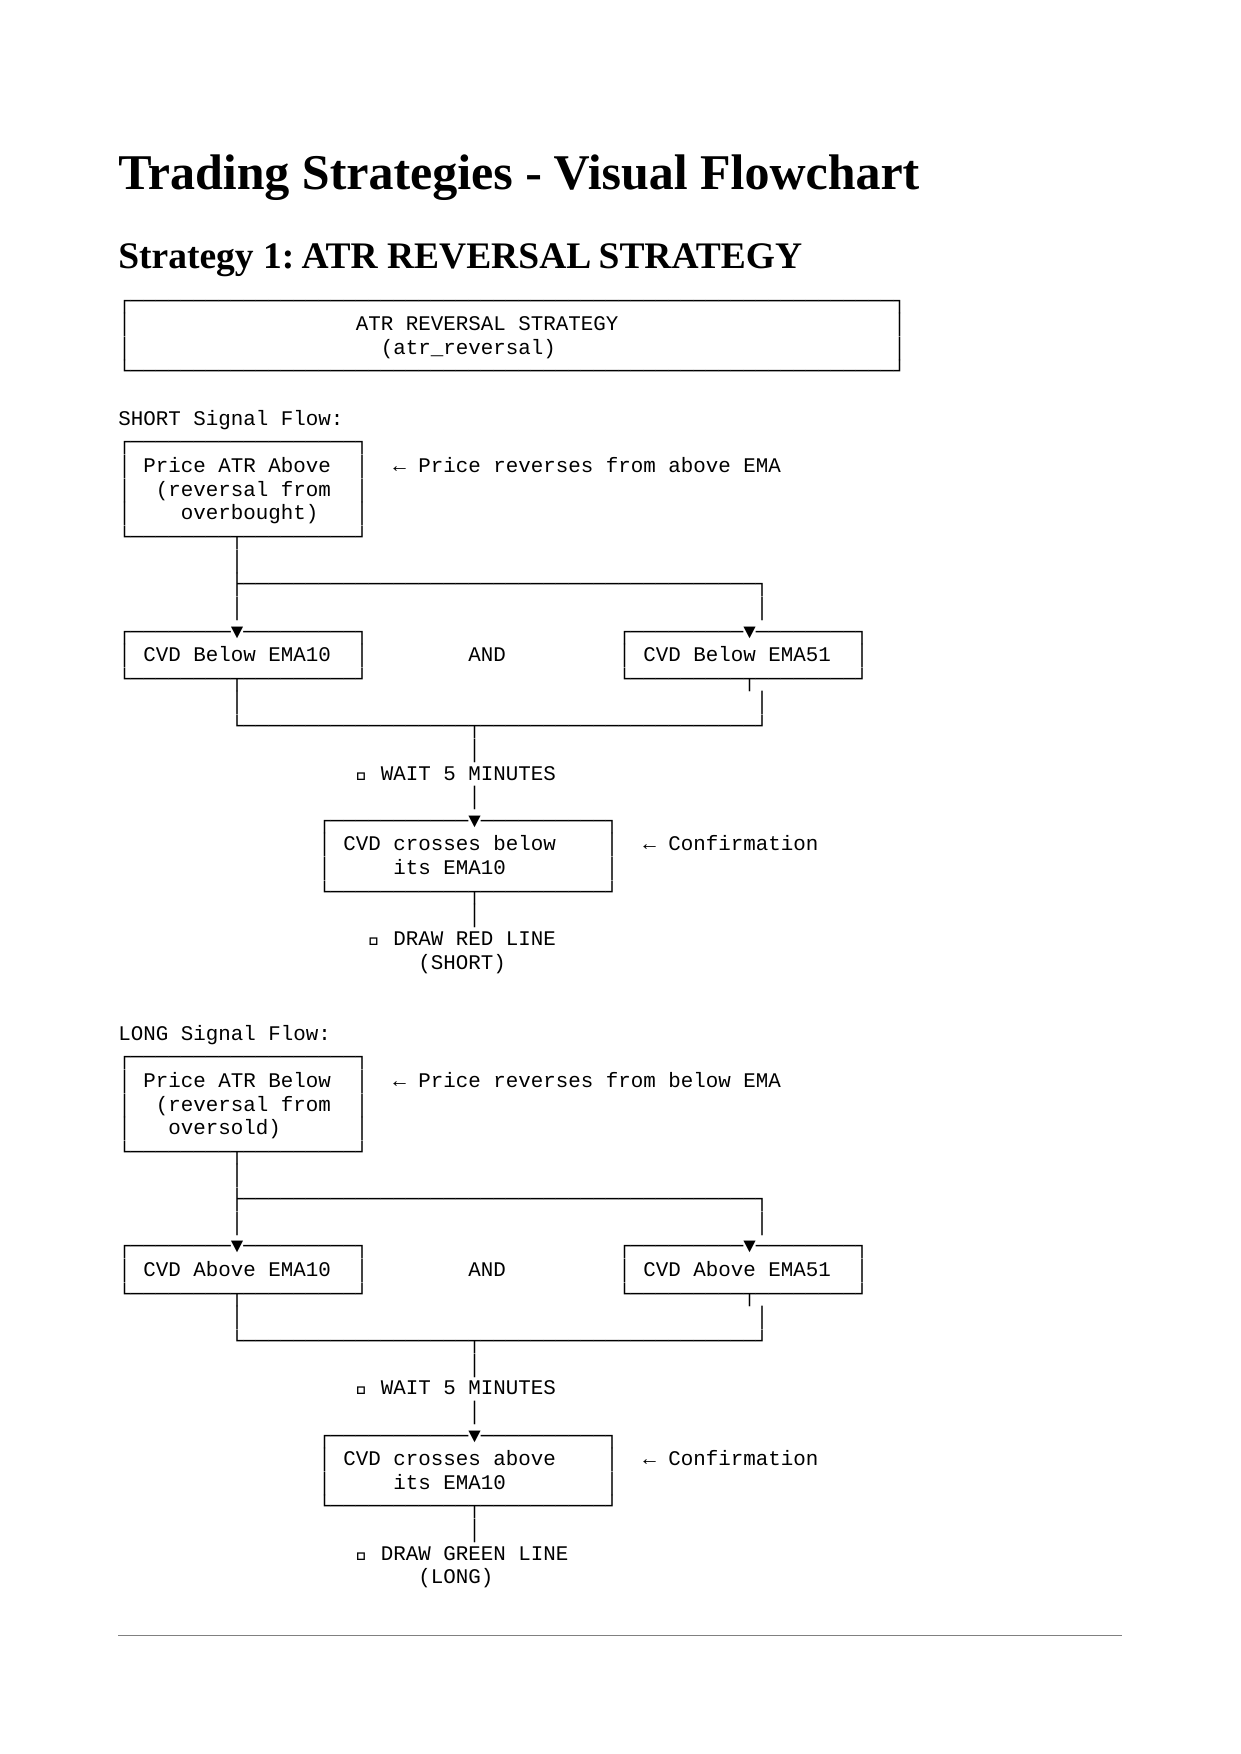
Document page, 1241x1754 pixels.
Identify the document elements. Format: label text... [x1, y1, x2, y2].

text │ │ [118, 597, 1122, 621]
text ┌────────▼─────────┐ ┌─────────▼────────┐ [118, 1235, 1122, 1259]
text │ its EMA10 │ [118, 1472, 324, 1496]
text │ │ [118, 692, 1122, 715]
text │ CVD Above EMA10 │ AND │ CVD Above EMA51 │ [118, 1259, 1122, 1283]
text │ [118, 904, 1122, 928]
text └──────────────────┬──────────────────────┘ [118, 715, 1122, 739]
text └────────┬─────────┘ [118, 1141, 236, 1164]
text │ CVD crosses above │ ← Confirmation [118, 1448, 1122, 1472]
text ⏰ WAIT 5 MINUTES [118, 1377, 1122, 1401]
text │ (reversal from │ [118, 1093, 1122, 1117]
text SHORT Signal Flow: [118, 408, 1122, 431]
text └────────┬─────────┘ └─────────┬────────┘ [625, 1283, 861, 1293]
text │ Price ATR Below │ ← Price reverses from below EMA [125, 1070, 361, 1093]
text └────────┬─────────┘ [237, 1141, 1122, 1164]
text │ [475, 739, 1122, 762]
text │ ATR REVERSAL STRATEGY │ [118, 313, 1122, 337]
text │ its EMA10 │ [612, 1472, 1122, 1496]
text │ [118, 739, 474, 762]
text │ CVD crosses below │ ← Confirmation [118, 833, 1122, 857]
text └───────────┬──────────┘ [118, 1496, 1122, 1519]
text │ Price ATR Above │ ← Price reverses from above EMA [118, 455, 1122, 479]
text │ │ [237, 1212, 761, 1235]
text └────────┬─────────┘ └─────────┬────────┘ [125, 1283, 361, 1293]
text │ [475, 1401, 1122, 1424]
text ├─────────────────────────────────────────┐ [118, 1188, 1122, 1212]
text │ [118, 786, 1122, 810]
text └──────────────────┬──────────────────────┘ [118, 1330, 1122, 1354]
text │ [118, 1519, 1122, 1543]
text └────────┬─────────┘ └─────────┬────────┘ [237, 668, 1122, 692]
text LONG Signal Flow: [118, 1023, 1122, 1046]
text │ [237, 550, 1122, 573]
text ┌───────────▼──────────┐ [118, 1424, 1122, 1448]
text │ │ [118, 1306, 1122, 1330]
text │ [118, 1354, 474, 1377]
text │ Price ATR Below │ ← Price reverses from below EMA [362, 1070, 1122, 1093]
subtitle Trading Strategies - Visual Flowchart [118, 143, 1122, 201]
text │ its EMA10 │ [118, 857, 1122, 881]
text └────────┬─────────┘ └─────────┬────────┘ [118, 1283, 236, 1306]
text │ [118, 550, 236, 573]
text ┌────────▼─────────┐ ┌─────────▼────────┐ [118, 621, 1122, 644]
text └────────┬─────────┘ └─────────┬────────┘ [118, 668, 236, 692]
text (LONG) [118, 1566, 1122, 1590]
text ┌─────────────────────────────────────────────────────────────┐ [118, 289, 1122, 313]
text │ overbought) │ [118, 502, 1122, 526]
text └────────┬─────────┘ [118, 526, 1122, 550]
text ├─────────────────────────────────────────┐ [118, 573, 1122, 597]
text └────────┬─────────┘ [125, 1141, 361, 1151]
text │ oversold) │ [118, 1117, 1122, 1141]
text └─────────────────────────────────────────────────────────────┘ [118, 361, 1122, 384]
text │ [118, 1401, 474, 1424]
text └────────┬─────────┘ └─────────┬────────┘ [237, 1283, 749, 1306]
text │ │ [118, 1212, 236, 1235]
text ┌───────────▼──────────┐ [118, 810, 1122, 833]
text ✅ DRAW GREEN LINE [118, 1543, 1122, 1566]
text └───────────┬──────────┘ [325, 881, 611, 891]
text └────────┬─────────┘ └─────────┬────────┘ [750, 1283, 1122, 1306]
text │ (atr_reversal) │ [900, 337, 1122, 361]
text │ (reversal from │ [125, 479, 361, 502]
text │ (atr_reversal) │ [125, 337, 899, 361]
text │ [118, 1164, 1122, 1188]
text └───────────┬──────────┘ [118, 881, 474, 904]
text ┌──────────────────┐ [118, 1046, 1122, 1070]
text │ (reversal from │ [362, 479, 1122, 502]
text └───────────┬──────────┘ [475, 881, 1122, 904]
text (SHORT) [118, 952, 1122, 975]
text └────────┬─────────┘ └─────────┬────────┘ [125, 668, 361, 678]
text ┌──────────────────┐ [118, 431, 1122, 455]
text │ CVD Below EMA10 │ AND │ CVD Below EMA51 │ [118, 644, 1122, 668]
text │ its EMA10 │ [325, 1472, 611, 1496]
text ⏰ WAIT 5 MINUTES [118, 762, 1122, 786]
text │ │ [762, 1212, 1122, 1235]
text │ [475, 1354, 1122, 1377]
text ✅ DRAW RED LINE [118, 928, 1122, 952]
text └────────┬─────────┘ └─────────┬────────┘ [625, 668, 861, 678]
subtitle Strategy 1: ATR REVERSAL STRATEGY [118, 234, 1122, 277]
